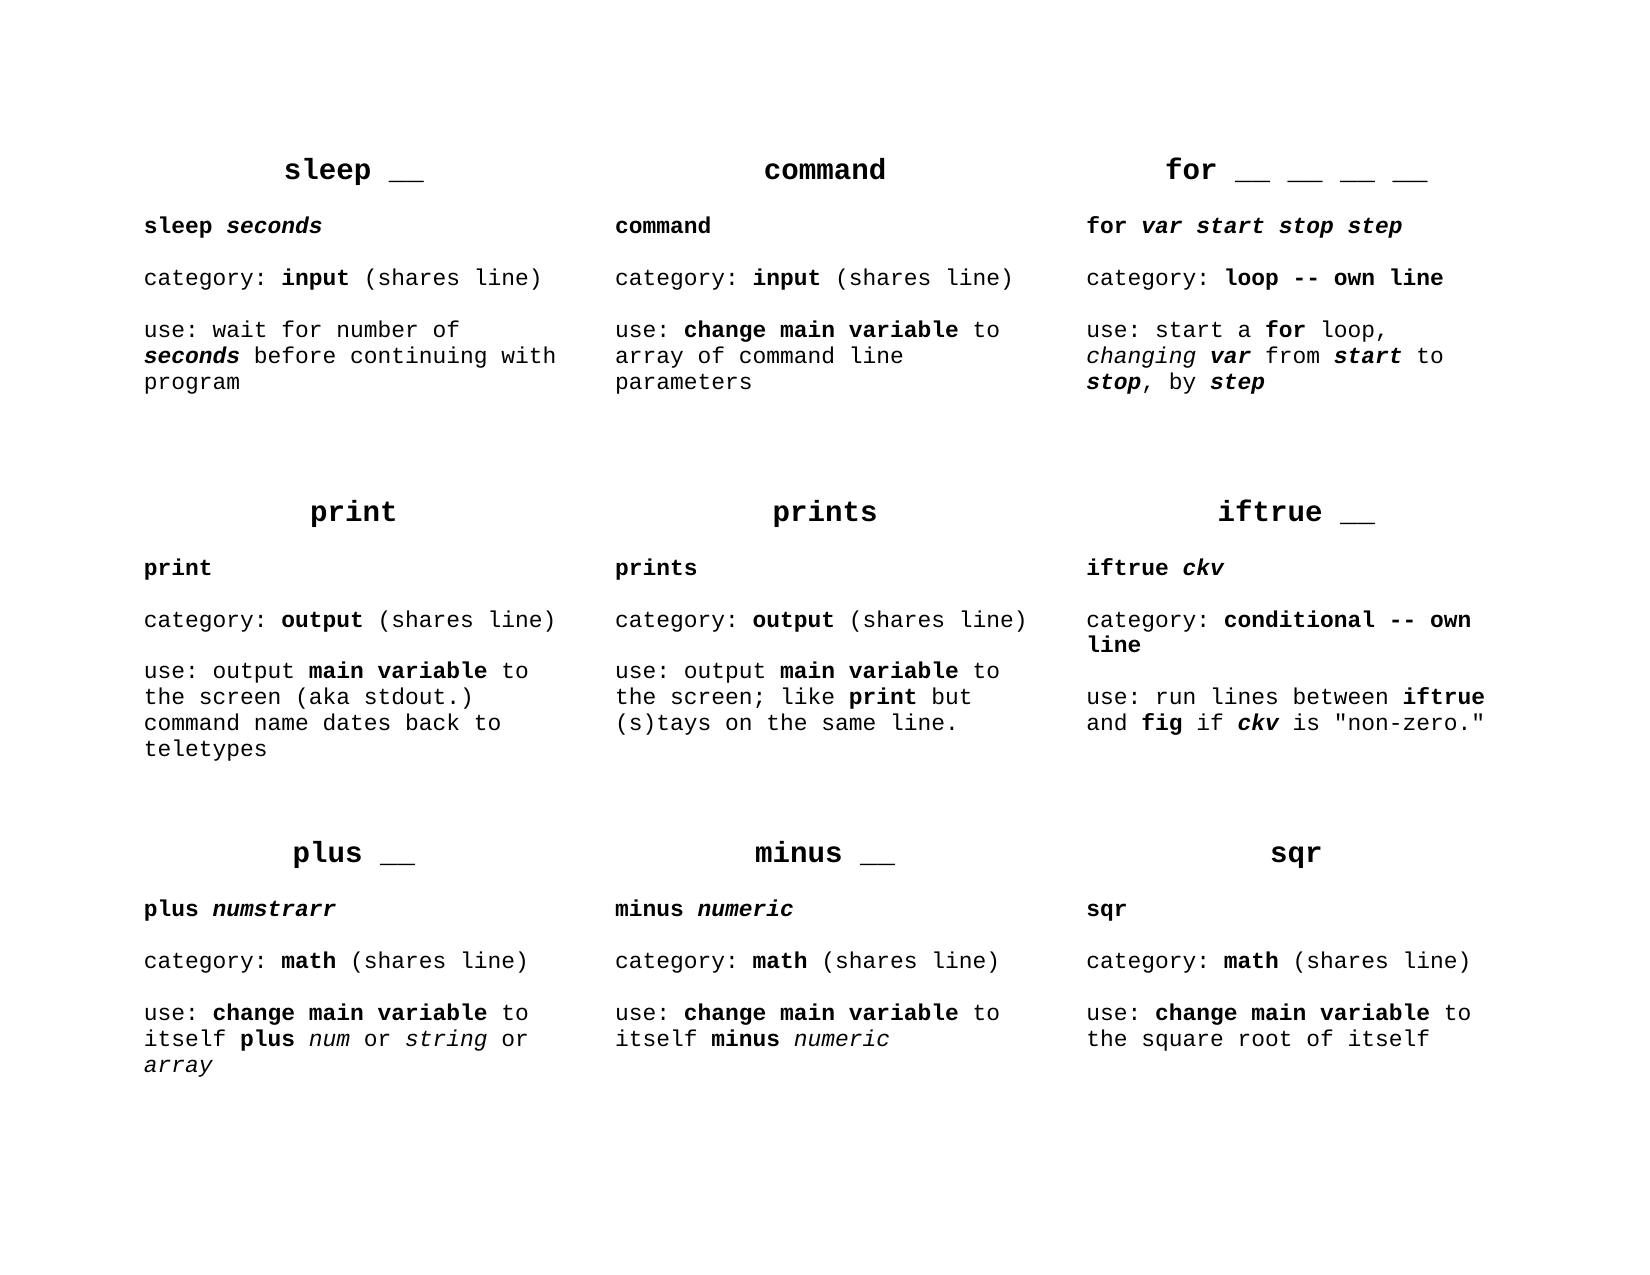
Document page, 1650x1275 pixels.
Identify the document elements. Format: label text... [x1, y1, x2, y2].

table_header sleep __ sleep seconds category: input (shares line) use: wait for number of seconds before continuing with program [118, 118, 589, 459]
table_cell prints prints category: output (shares line) use: output main variable to the screen; like print but (s)tays on the same line. [589, 460, 1061, 801]
table_header command command category: input (shares line) use: change main variable to array of command line parameters [589, 118, 1061, 459]
table_cell print print category: output (shares line) use: output main variable to the screen (aka stdout.) command name dates back to teletypes [118, 460, 589, 801]
table_cell sqr sqr category: math (shares line) use: change main variable to the square root of itself [1061, 801, 1532, 1142]
table_cell plus __ plus numstrarr category: math (shares line) use: change main variable to itself plus num or string or array [118, 801, 589, 1142]
table_cell iftrue __ iftrue ckv category: conditional -- own line use: run lines between iftrue and fig if ckv is "non-zero." [1061, 460, 1532, 801]
table_cell minus __ minus numeric category: math (shares line) use: change main variable to itself minus numeric [589, 801, 1061, 1142]
table_header for __ __ __ __ for var start stop step category: loop -- own line use: start a for loop, changing var from start to stop, by step [1061, 118, 1532, 459]
